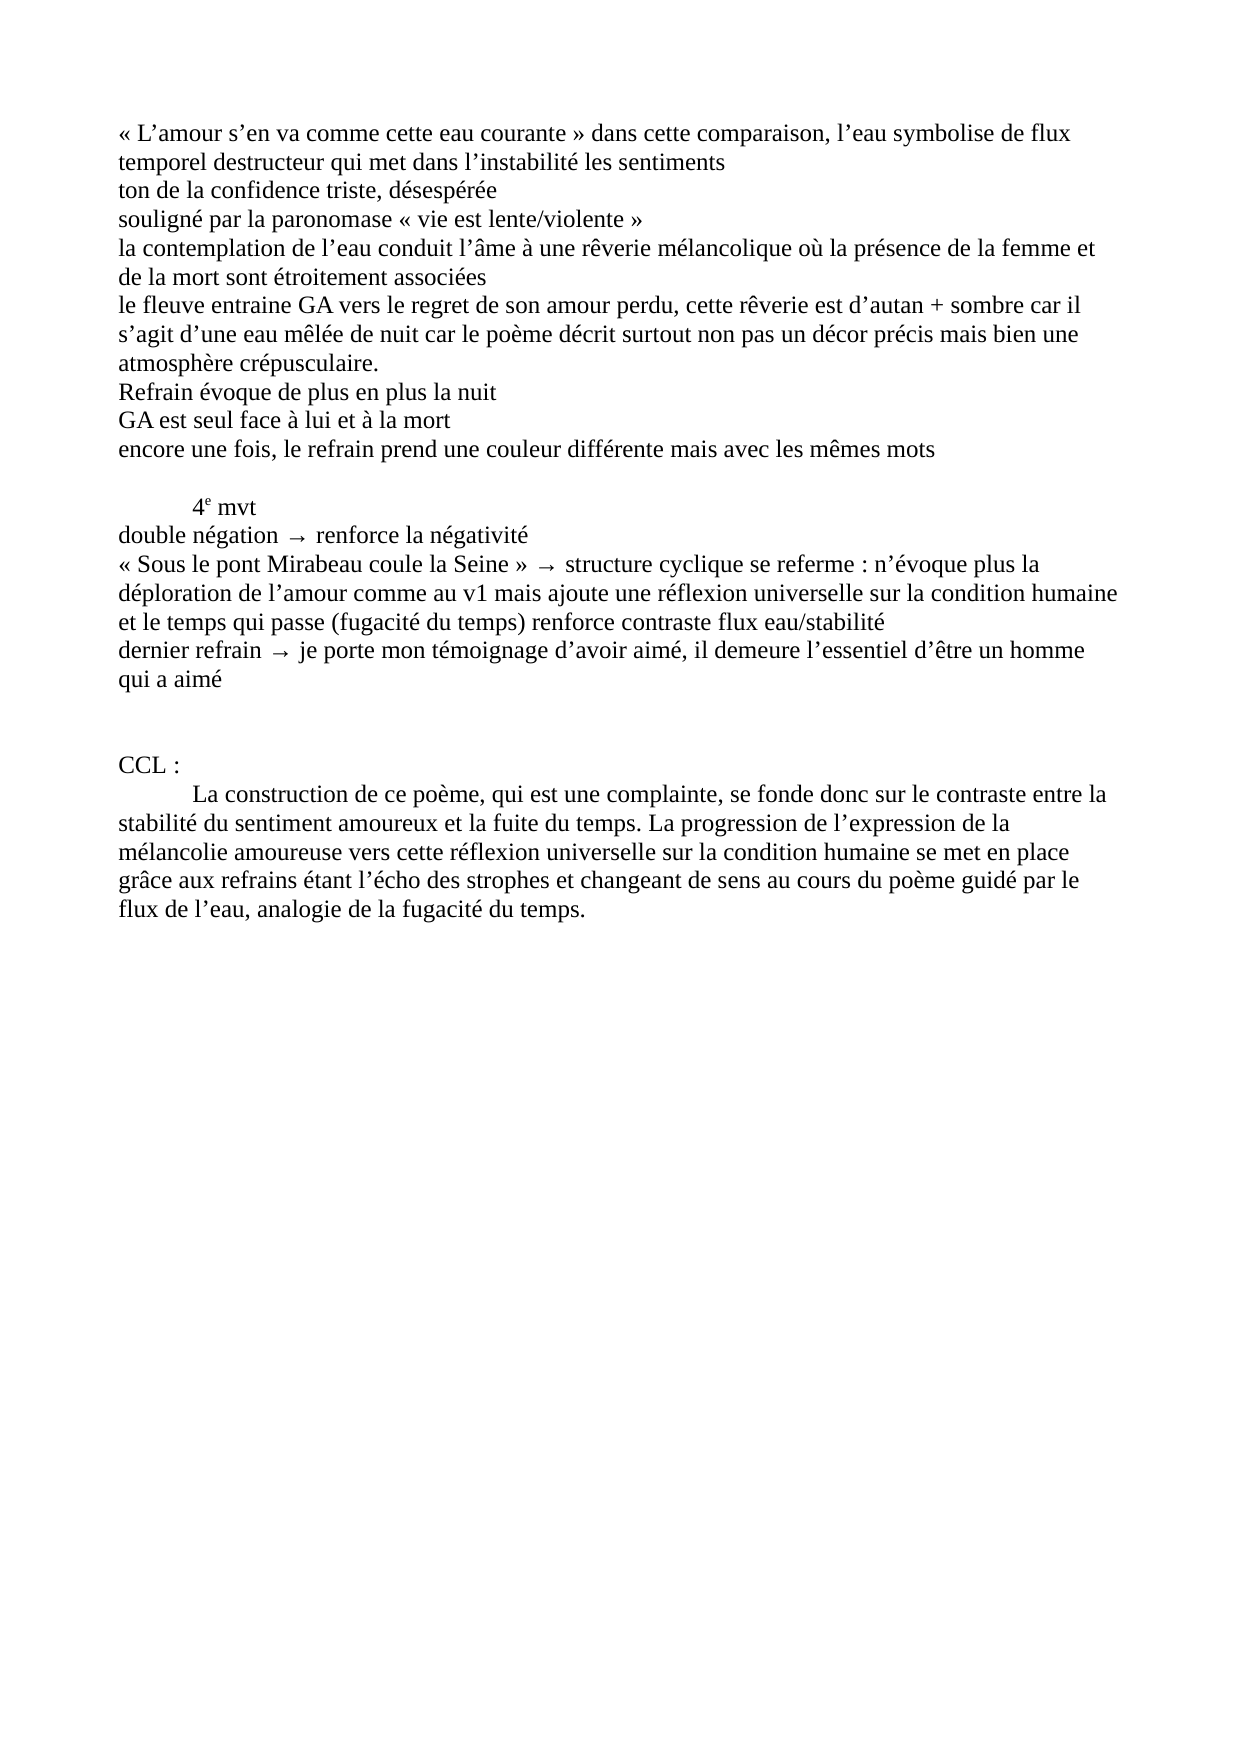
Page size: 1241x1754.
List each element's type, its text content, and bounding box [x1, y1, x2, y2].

text « Sous le pont Mirabeau coule la Seine » → structure cyclique se referme : n’évoque plus la déploration de l’amour comme au v1 mais ajoute une réflexion universelle sur la condition humaine et le temps qui passe (fugacité du temps) renforce contraste flux eau/stabilité [118, 549, 1122, 636]
text double négation → renforce la négativité [118, 521, 1122, 549]
text 4e mvt [118, 492, 1122, 521]
text GA est seul face à lui et à la mort [118, 406, 1122, 434]
text « L’amour s’en va comme cette eau courante » dans cette comparaison, l’eau symbolise de flux temporel destructeur qui met dans l’instabilité les sentiments [118, 118, 1122, 176]
text ton de la confidence triste, désespérée [118, 176, 1122, 204]
text Refrain évoque de plus en plus la nuit [118, 377, 1122, 406]
text La construction de ce poème, qui est une complainte, se fonde donc sur le contraste entre la stabilité du sentiment amoureux et la fuite du temps. La progression de l’expression de la mélancolie amoureuse vers cette réflexion universelle sur la condition humaine se met en place grâce aux refrains étant l’écho des strophes et changeant de sens au cours du poème guidé par le flux de l’eau, analogie de la fugacité du temps. [118, 779, 1122, 923]
text CCL : [118, 751, 1122, 779]
text dernier refrain → je porte mon témoignage d’avoir aimé, il demeure l’essentiel d’être un homme qui a aimé [118, 636, 1122, 693]
text la contemplation de l’eau conduit l’âme à une rêverie mélancolique où la présence de la femme et de la mort sont étroitement associées [118, 233, 1122, 291]
text encore une fois, le refrain prend une couleur différente mais avec les mêmes mots [118, 434, 1122, 463]
text souligné par la paronomase « vie est lente/violente » [118, 204, 1122, 233]
text le fleuve entraine GA vers le regret de son amour perdu, cette rêverie est d’autan + sombre car il s’agit d’une eau mêlée de nuit car le poème décrit surtout non pas un décor précis mais bien une atmosphère crépusculaire. [118, 291, 1122, 377]
